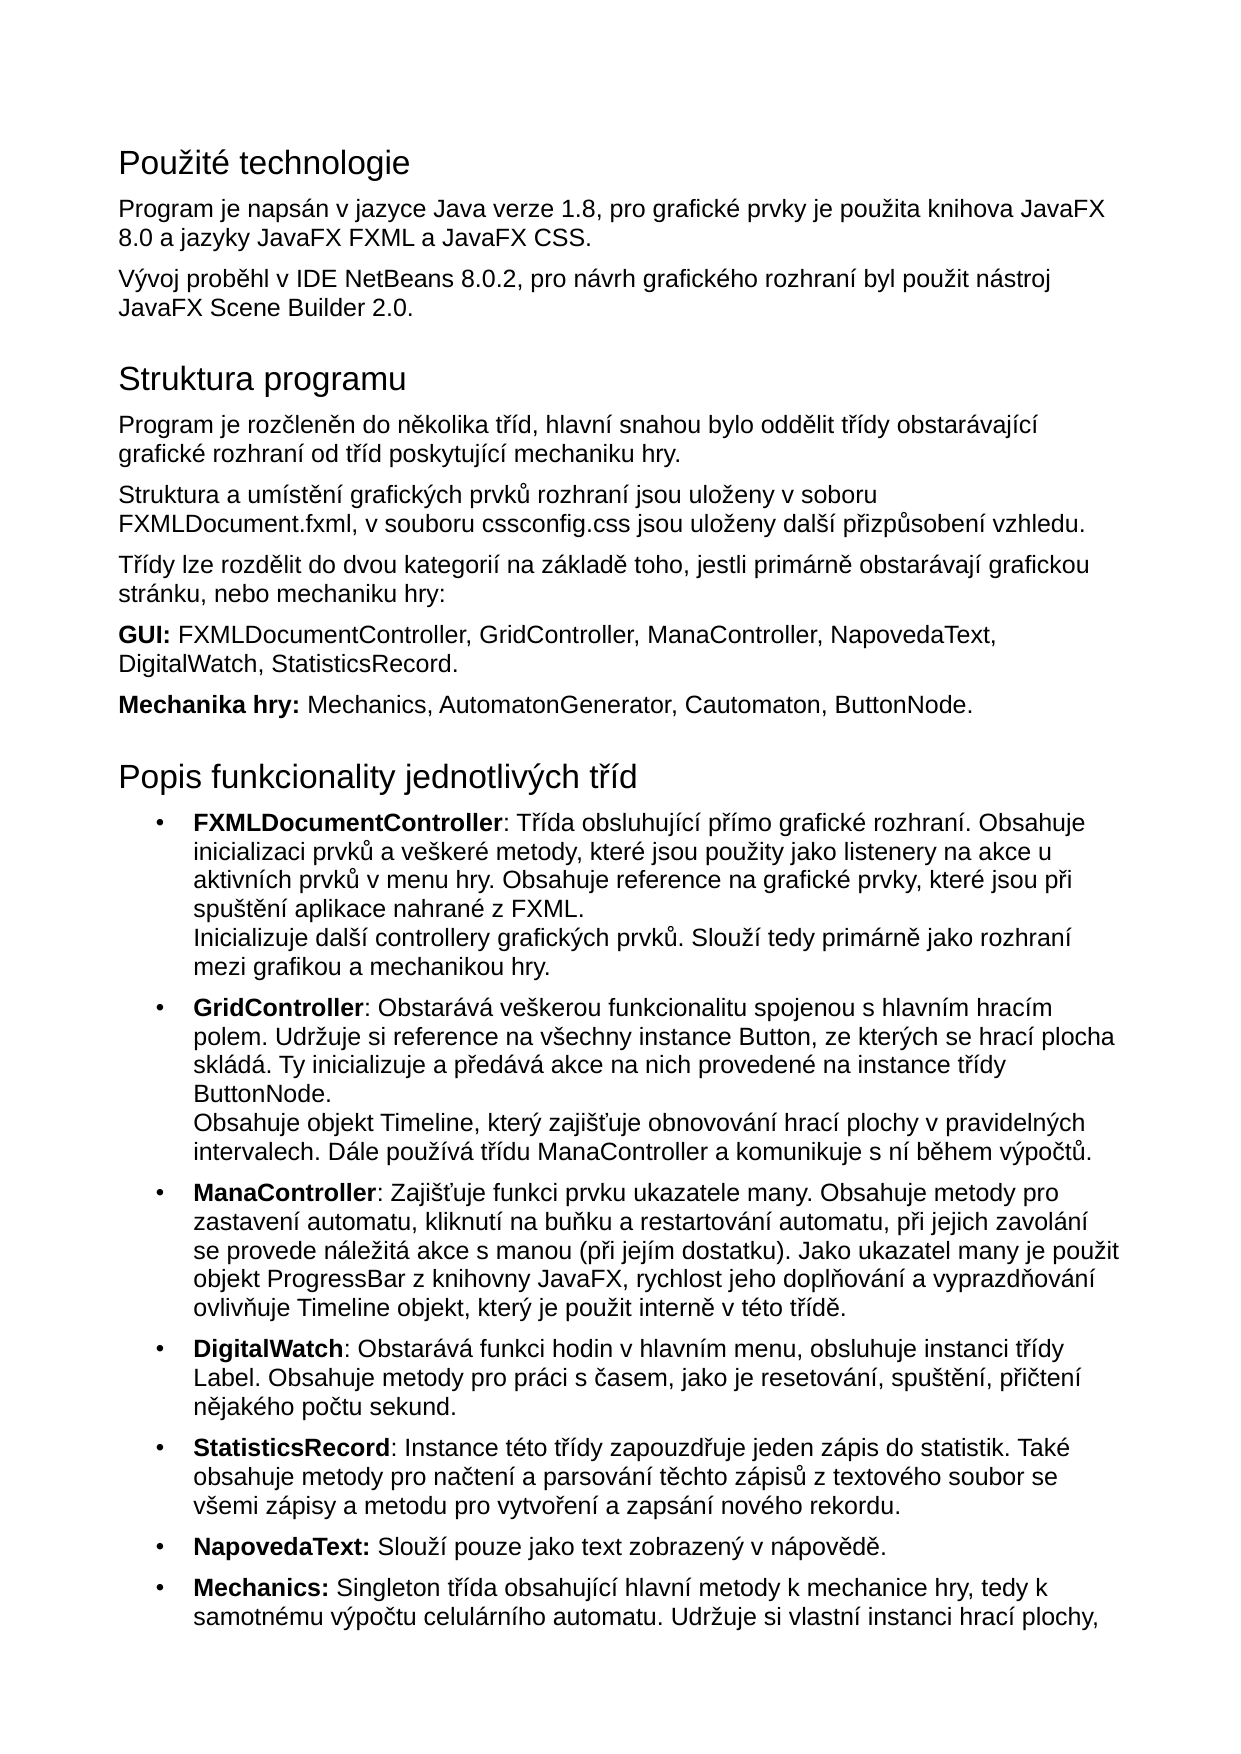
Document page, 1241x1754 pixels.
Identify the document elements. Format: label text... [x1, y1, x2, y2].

list NapovedaText: Slouží pouze jako text zobrazený v nápovědě. [156, 1532, 1122, 1561]
text GUI: FXMLDocumentController, GridController, ManaController, NapovedaText, DigitalWatch, StatisticsRecord. [118, 620, 1122, 678]
text Program je rozčleněn do několika tříd, hlavní snahou bylo oddělit třídy obstarávající grafické rozhraní od tříd poskytující mechaniku hry. [118, 410, 1122, 468]
text Program je napsán v jazyce Java verze 1.8, pro grafické prvky je použita knihova JavaFX 8.0 a jazyky JavaFX FXML a JavaFX CSS. [118, 194, 1122, 252]
list ManaController: Zajišťuje funkci prvku ukazatele many. Obsahuje metody pro zastavení automatu, kliknutí na buňku a restartování automatu, při jejich zavolání se provede náležitá akce s manou (při jejím dostatku). Jako ukazatel many je použit objekt ProgressBar z knihovny JavaFX, rychlost jeho doplňování a vyprazdňování ovlivňuje Timeline objekt, který je použit interně v této třídě. [156, 1178, 1122, 1322]
text Vývoj proběhl v IDE NetBeans 8.0.2, pro návrh grafického rozhraní byl použit nástroj JavaFX Scene Builder 2.0. [118, 264, 1122, 322]
subtitle Použité technologie [118, 143, 1122, 182]
text Třídy lze rozdělit do dvou kategorií na základě toho, jestli primárně obstarávají grafickou stránku, nebo mechaniku hry: [118, 550, 1122, 608]
subtitle Popis funkcionality jednotlivých tříd [118, 757, 1122, 795]
list StatisticsRecord: Instance této třídy zapouzdřuje jeden zápis do statistik. Také obsahuje metody pro načtení a parsování těchto zápisů z textového soubor se všemi zápisy a metodu pro vytvoření a zapsání nového rekordu. [156, 1433, 1122, 1519]
subtitle Struktura programu [118, 359, 1122, 398]
text Mechanika hry: Mechanics, AutomatonGenerator, Cautomaton, ButtonNode. [118, 690, 1122, 719]
list Mechanics: Singleton třída obsahující hlavní metody k mechanice hry, tedy k samotnému výpočtu celulárního automatu. Udržuje si vlastní instanci hrací plochy, [156, 1573, 1122, 1631]
list FXMLDocumentController: Třída obsluhující přímo grafické rozhraní. Obsahuje inicializaci prvků a veškeré metody, které jsou použity jako listenery na akce u aktivních prvků v menu hry. Obsahuje reference na grafické prvky, které jsou při spuštění aplikace nahrané z FXML. Inicializuje další controllery grafických prvků. Slouží tedy primárně jako rozhraní mezi grafikou a mechanikou hry. [156, 808, 1122, 980]
list DigitalWatch: Obstarává funkci hodin v hlavním menu, obsluhuje instanci třídy Label. Obsahuje metody pro práci s časem, jako je resetování, spuštění, přičtení nějakého počtu sekund. [156, 1334, 1122, 1421]
list GridController: Obstarává veškerou funkcionalitu spojenou s hlavním hracím polem. Udržuje si reference na všechny instance Button, ze kterých se hrací plocha skládá. Ty inicializuje a předává akce na nich provedené na instance třídy ButtonNode. Obsahuje objekt Timeline, který zajišťuje obnovování hrací plochy v pravidelných intervalech. Dále používá třídu ManaController a komunikuje s ní během výpočtů. [156, 993, 1122, 1166]
text Struktura a umístění grafických prvků rozhraní jsou uloženy v soboru FXMLDocument.fxml, v souboru cssconfig.css jsou uloženy další přizpůsobení vzhledu. [118, 480, 1122, 538]
